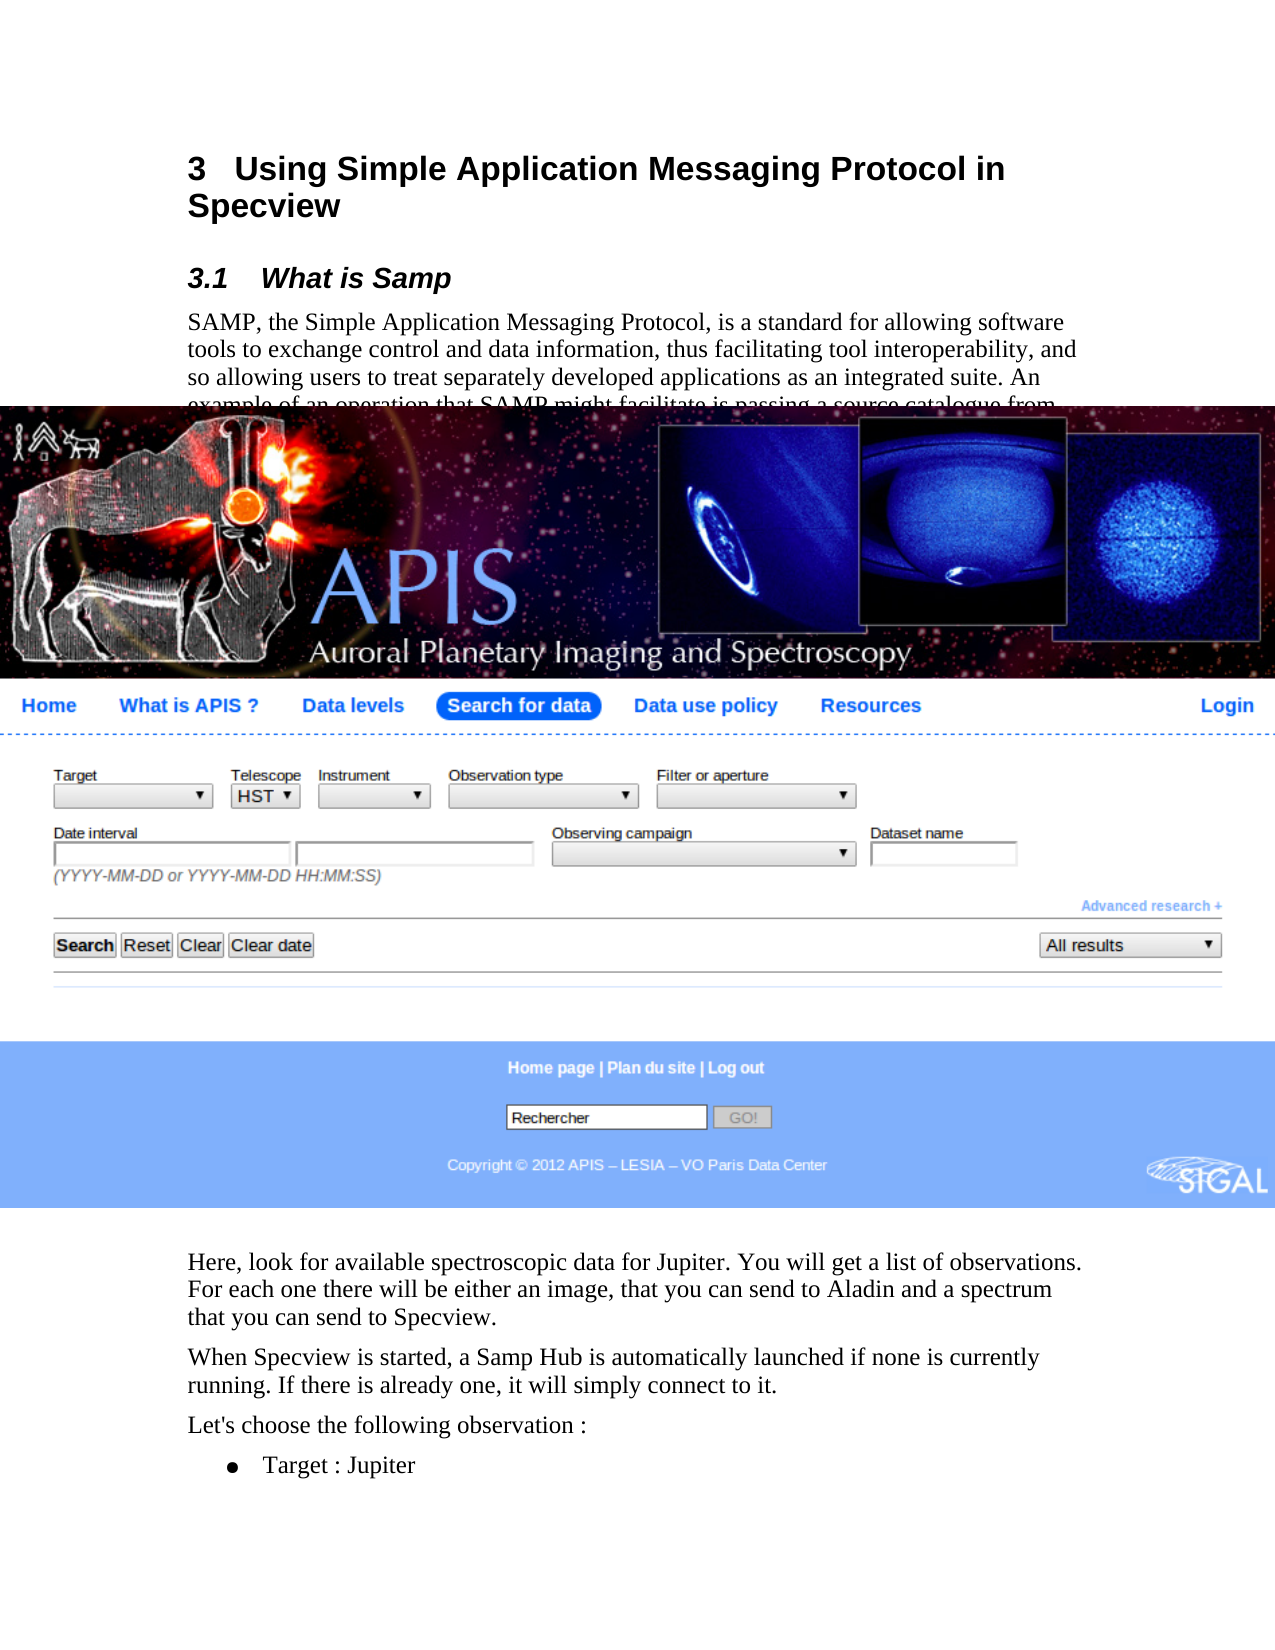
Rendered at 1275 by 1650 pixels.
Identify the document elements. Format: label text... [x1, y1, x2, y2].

text When Specview is started, a Samp Hub is automatically launched if none is currently running. If there is already one, it will simply connect to it. [187, 1343, 1087, 1399]
list Target : Jupiter [225, 1451, 1087, 1479]
text Here, look for available spectroscopic data for Jupiter. You will get a list of observations. For each one there will be either an image, that you can send to Aladin and a spectrum that you can send to Specview. [187, 1248, 1087, 1331]
text Let's choose the following observation : [187, 1411, 1087, 1439]
subtitle 3 Using Simple Application Messaging Protocol in Specview [187, 150, 1087, 225]
picture [0, 406, 1275, 1208]
subtitle 3.1 What is Samp [187, 262, 1087, 295]
text SAMP, the Simple Application Messaging Protocol, is a standard for allowing software tools to exchange control and data information, thus facilitating tool interoperability, and so allowing users to treat separately developed applications as an integrated suite. An example of an operation that SAMP might facilitate is passing a source catalogue from one GUI application to another, and subsequently allowing sources marked by the user in one of those applications to be visible as such in the other. [187, 308, 1087, 406]
